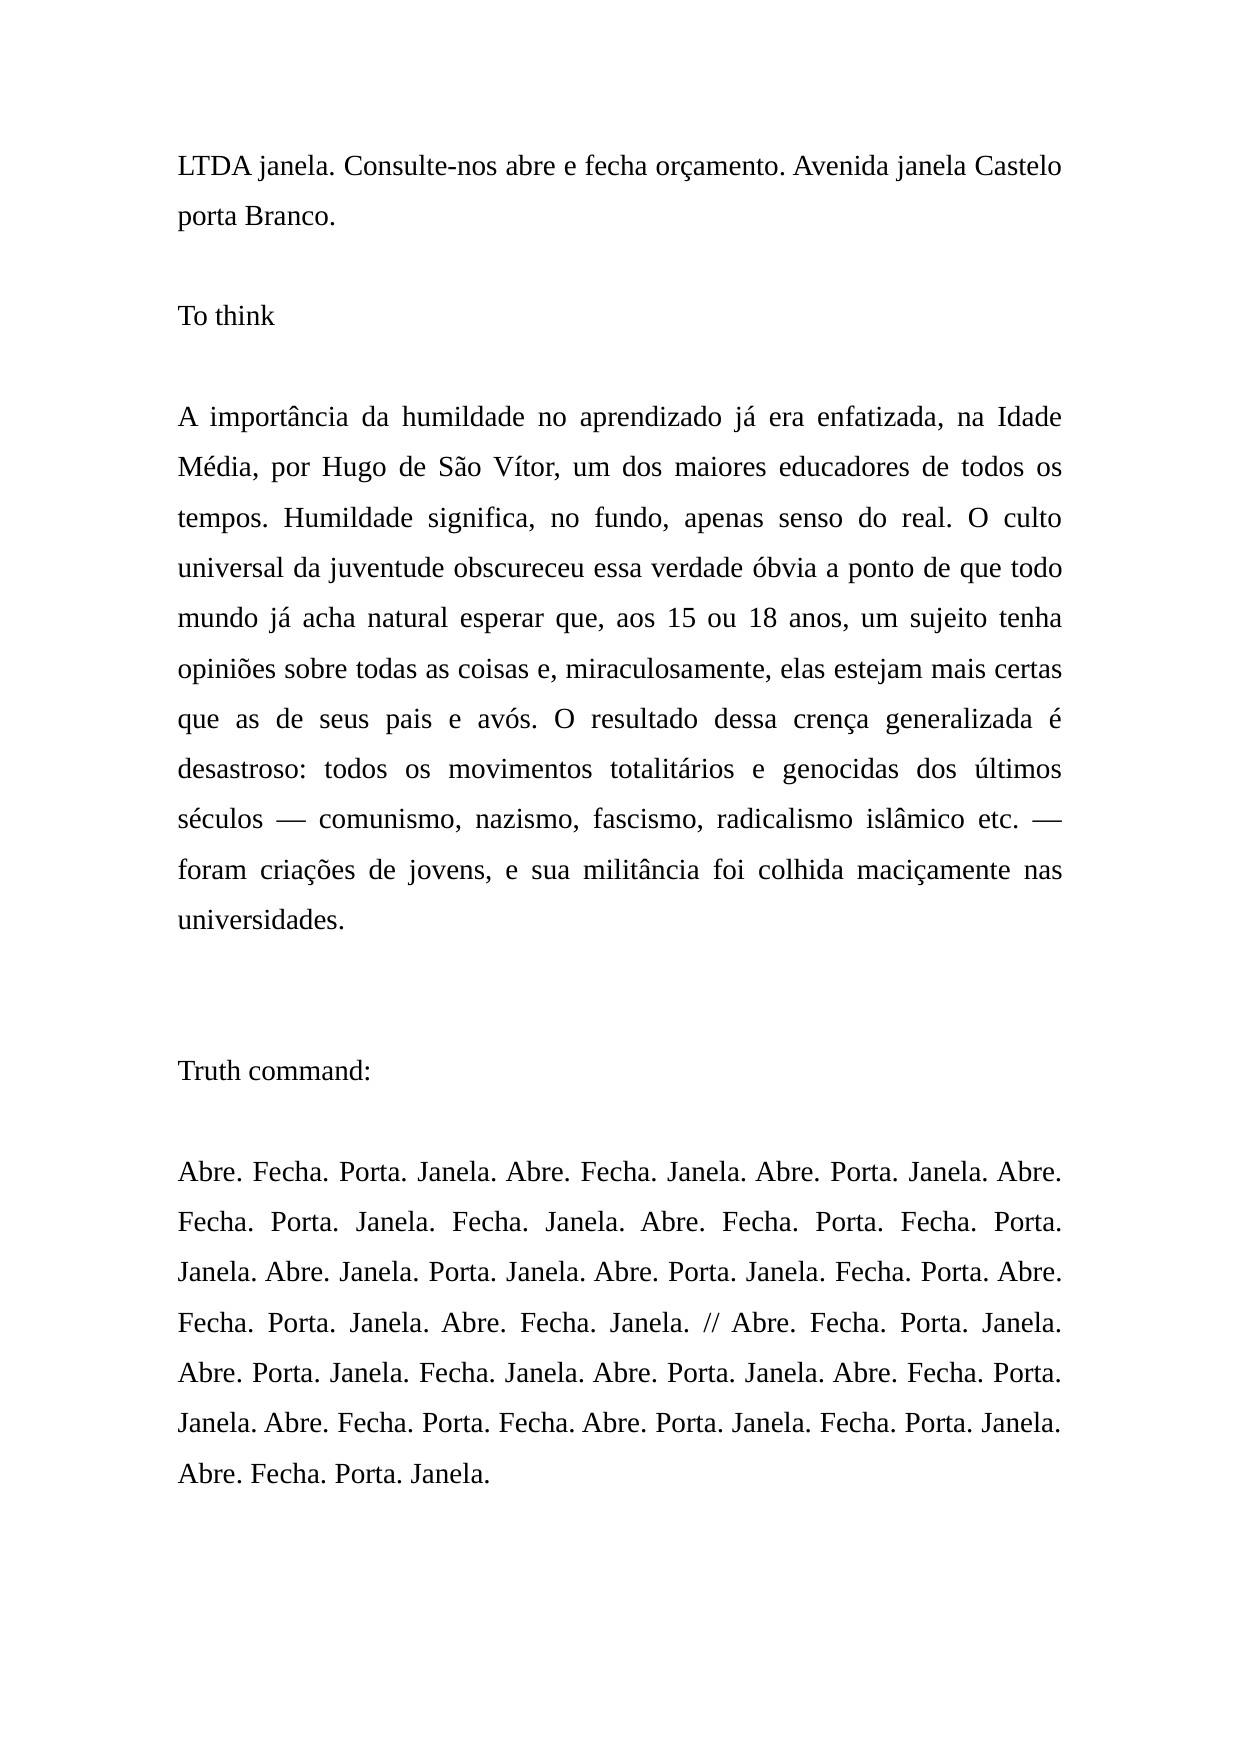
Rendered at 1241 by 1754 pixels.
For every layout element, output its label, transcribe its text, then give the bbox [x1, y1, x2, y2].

text Abre. Fecha. Porta. Janela. Abre. Fecha. Janela. Abre. Porta. Janela. Abre. Fecha. Porta. Janela. Fecha. Janela. Abre. Fecha. Porta. Fecha. Porta. Janela. Abre. Janela. Porta. Janela. Abre. Porta. Janela. Fecha. Porta. Abre. Fecha. Porta. Janela. Abre. Fecha. Janela. // Abre. Fecha. Porta. Janela. Abre. Porta. Janela. Fecha. Janela. Abre. Porta. Janela. Abre. Fecha. Porta. Janela. Abre. Fecha. Porta. Fecha. Abre. Porta. Janela. Fecha. Porta. Janela. Abre. Fecha. Porta. Janela. [177, 1154, 1063, 1489]
text LTDA janela. Consulte-nos abre e fecha orçamento. Avenida janela Castelo porta Branco. [177, 148, 1063, 231]
text Truth command: [177, 1053, 1063, 1087]
text A importância da humildade no aprendizado já era enfatizada, na Idade Média, por Hugo de São Vítor, um dos maiores educadores de todos os tempos. Humildade significa, no fundo, apenas senso do real. O culto universal da juventude obscureceu essa verdade óbvia a ponto de que todo mundo já acha natural esperar que, aos 15 ou 18 anos, um sujeito tenha opiniões sobre todas as coisas e, miraculosamente, elas estejam mais certas que as de seus pais e avós. O resultado dessa crença generalizada é desastroso: todos os movimentos totalitários e genocidas dos últimos séculos — comunismo, nazismo, fascismo, radicalismo islâmico etc. — foram criações de jovens, e sua militância foi colhida maciçamente nas universidades. [177, 399, 1063, 936]
text To think [177, 298, 1063, 332]
